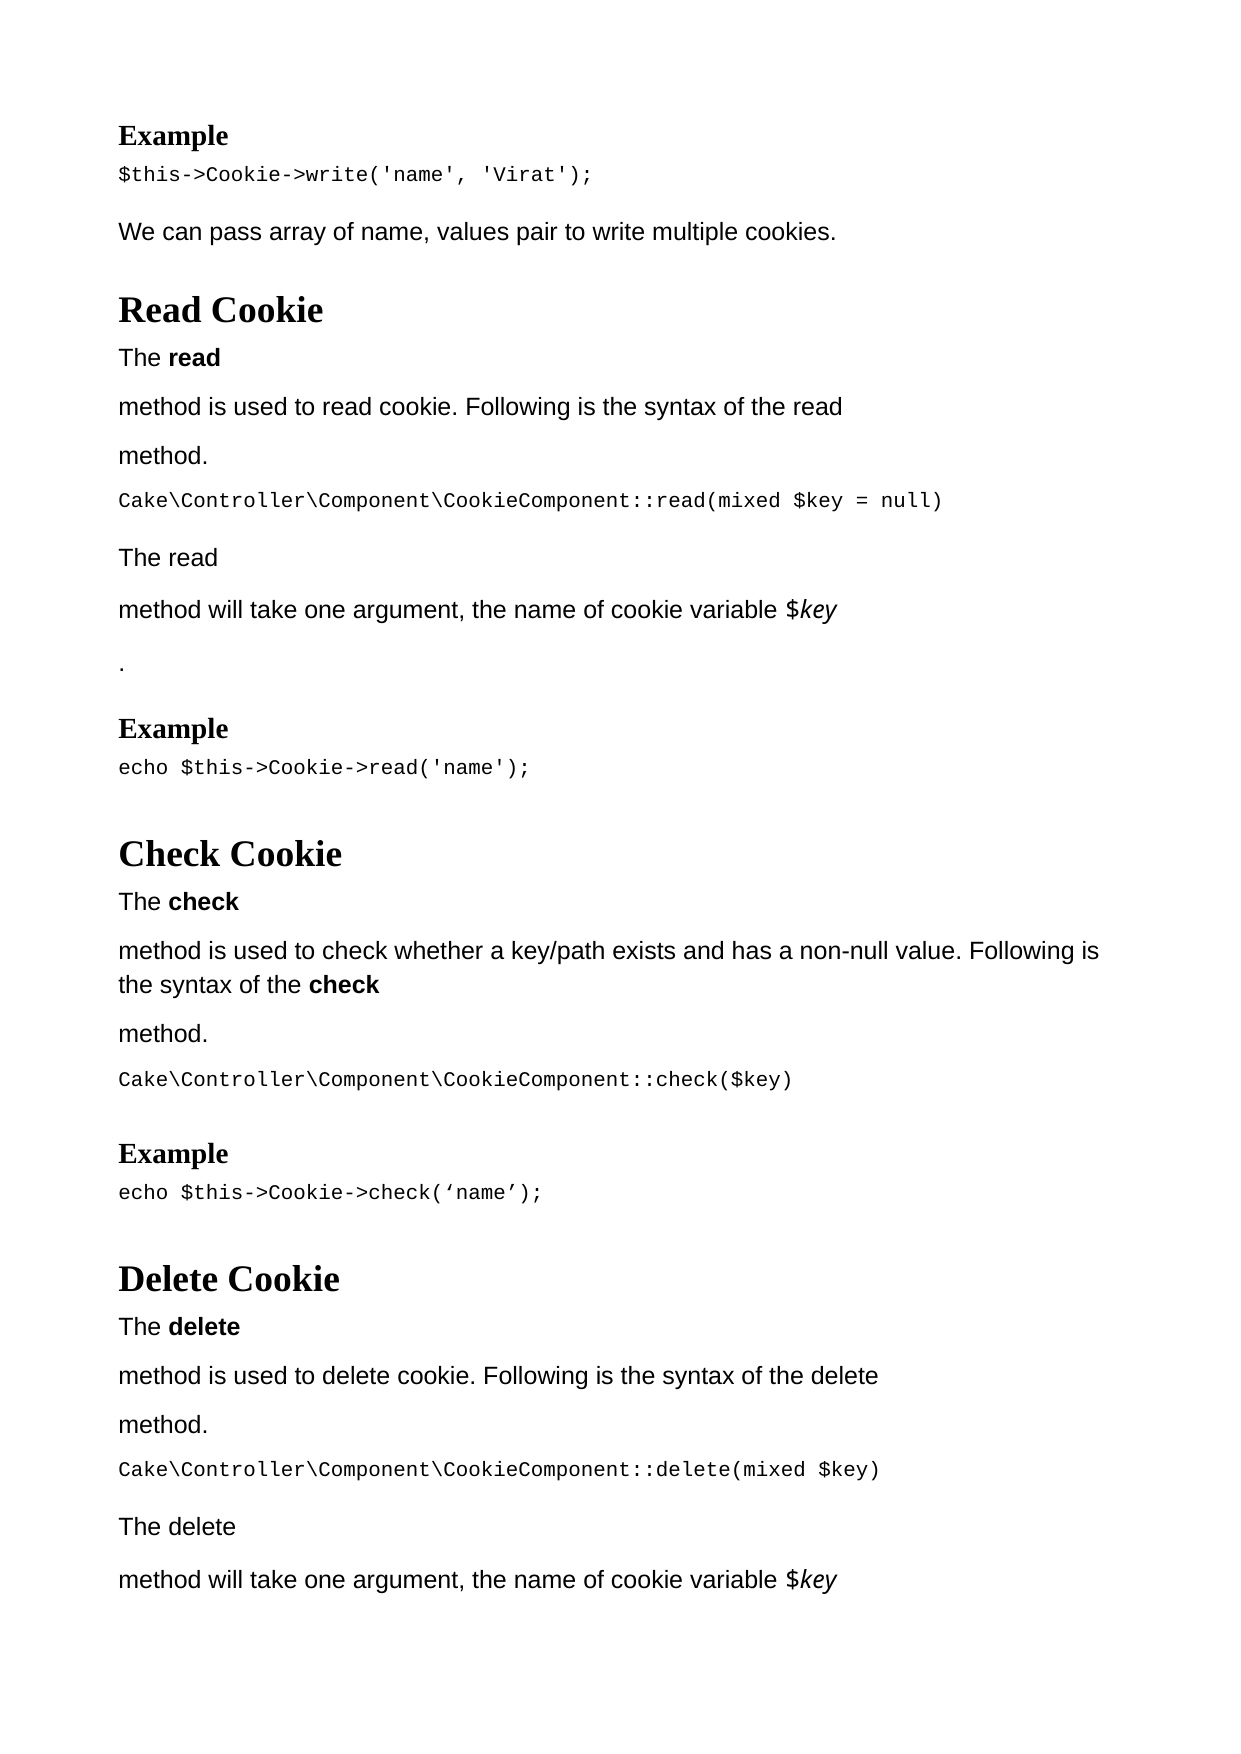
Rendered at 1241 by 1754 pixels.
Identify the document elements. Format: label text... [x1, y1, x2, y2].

text We can pass array of name, values pair to write multiple cookies. [118, 217, 1122, 246]
text method. [118, 1019, 1122, 1048]
subtitle Example [118, 118, 1122, 152]
text method is used to check whether a key/path exists and has a non-null value. Following is the syntax of the check [118, 936, 1122, 999]
text method will take one argument, the name of cookie variable $key [118, 592, 1122, 626]
text Cake\Controller\Component\CookieComponent::read(mixed $key = null) [118, 490, 1122, 514]
text The read [118, 543, 1122, 572]
text method is used to delete cookie. Following is the syntax of the delete [118, 1361, 1122, 1390]
text method is used to read cookie. Following is the syntax of the read [118, 392, 1122, 421]
text Cake\Controller\Component\CookieComponent::delete(mixed $key) [118, 1459, 1122, 1483]
text method. [118, 1410, 1122, 1439]
subtitle Example [118, 711, 1122, 745]
subtitle Check Cookie [118, 831, 1122, 874]
subtitle Read Cookie [118, 287, 1122, 330]
text echo $this->Cookie->check(‘name’); [118, 1182, 1122, 1206]
subtitle Delete Cookie [118, 1256, 1122, 1299]
text method will take one argument, the name of cookie variable $key [118, 1561, 1122, 1595]
text The check [118, 887, 1122, 916]
text method. [118, 441, 1122, 470]
text The read [118, 343, 1122, 372]
text echo $this->Cookie->read('name'); [118, 757, 1122, 781]
subtitle Example [118, 1136, 1122, 1170]
text The delete [118, 1512, 1122, 1541]
text . [118, 648, 1122, 676]
text The delete [118, 1312, 1122, 1341]
text Cake\Controller\Component\CookieComponent::check($key) [118, 1068, 1122, 1092]
text $this->Cookie->write('name', 'Virat'); [118, 164, 1122, 188]
